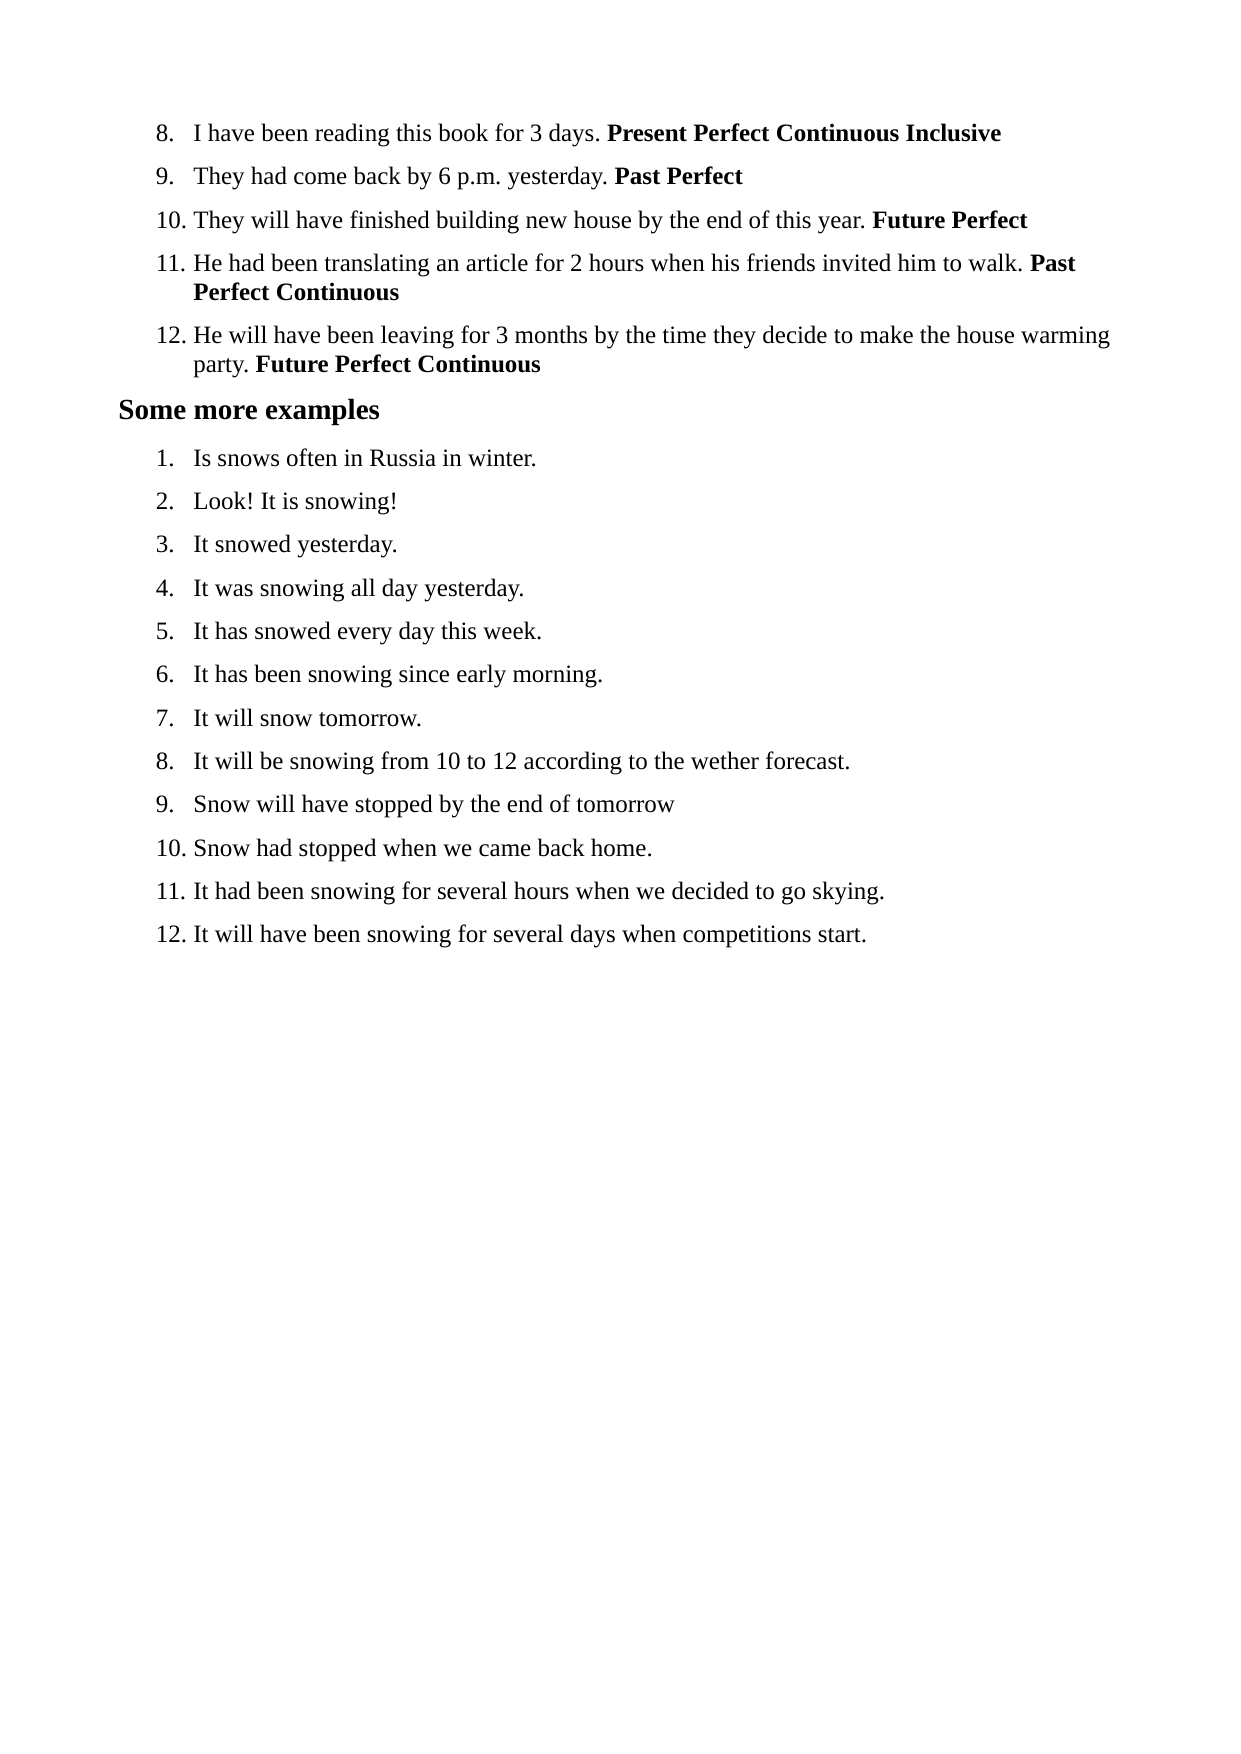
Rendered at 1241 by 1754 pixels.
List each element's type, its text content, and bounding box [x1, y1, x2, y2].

list It will snow tomorrow. [156, 703, 1122, 731]
list Look! It is snowing! [156, 486, 1122, 515]
list It had been snowing for several hours when we decided to go skying. [156, 876, 1122, 905]
list I have been reading this book for 3 days. Present Perfect Continuous Inclusive [156, 118, 1122, 147]
list He had been translating an article for 2 hours when his friends invited him to walk. Past Perfect Continuous [156, 248, 1122, 306]
list It snowed yesterday. [156, 529, 1122, 558]
list It was snowing all day yesterday. [156, 573, 1122, 601]
list It has been snowing since early morning. [156, 659, 1122, 688]
list They will have finished building new house by the end of this year. Future Perfect [156, 205, 1122, 233]
subtitle Some more examples [118, 392, 1122, 426]
list Is snows often in Russia in winter. [156, 443, 1122, 471]
list It will be snowing from 10 to 12 according to the wether forecast. [156, 746, 1122, 775]
list It will have been snowing for several days when competitions start. [156, 919, 1122, 948]
list Snow had stopped when we came back home. [156, 833, 1122, 861]
list He will have been leaving for 3 months by the time they decide to make the house warming party. Future Perfect Continuous [156, 320, 1122, 378]
list Snow will have stopped by the end of tomorrow [156, 789, 1122, 818]
list It has snowed every day this week. [156, 616, 1122, 645]
list They had come back by 6 p.m. yesterday. Past Perfect [156, 161, 1122, 190]
